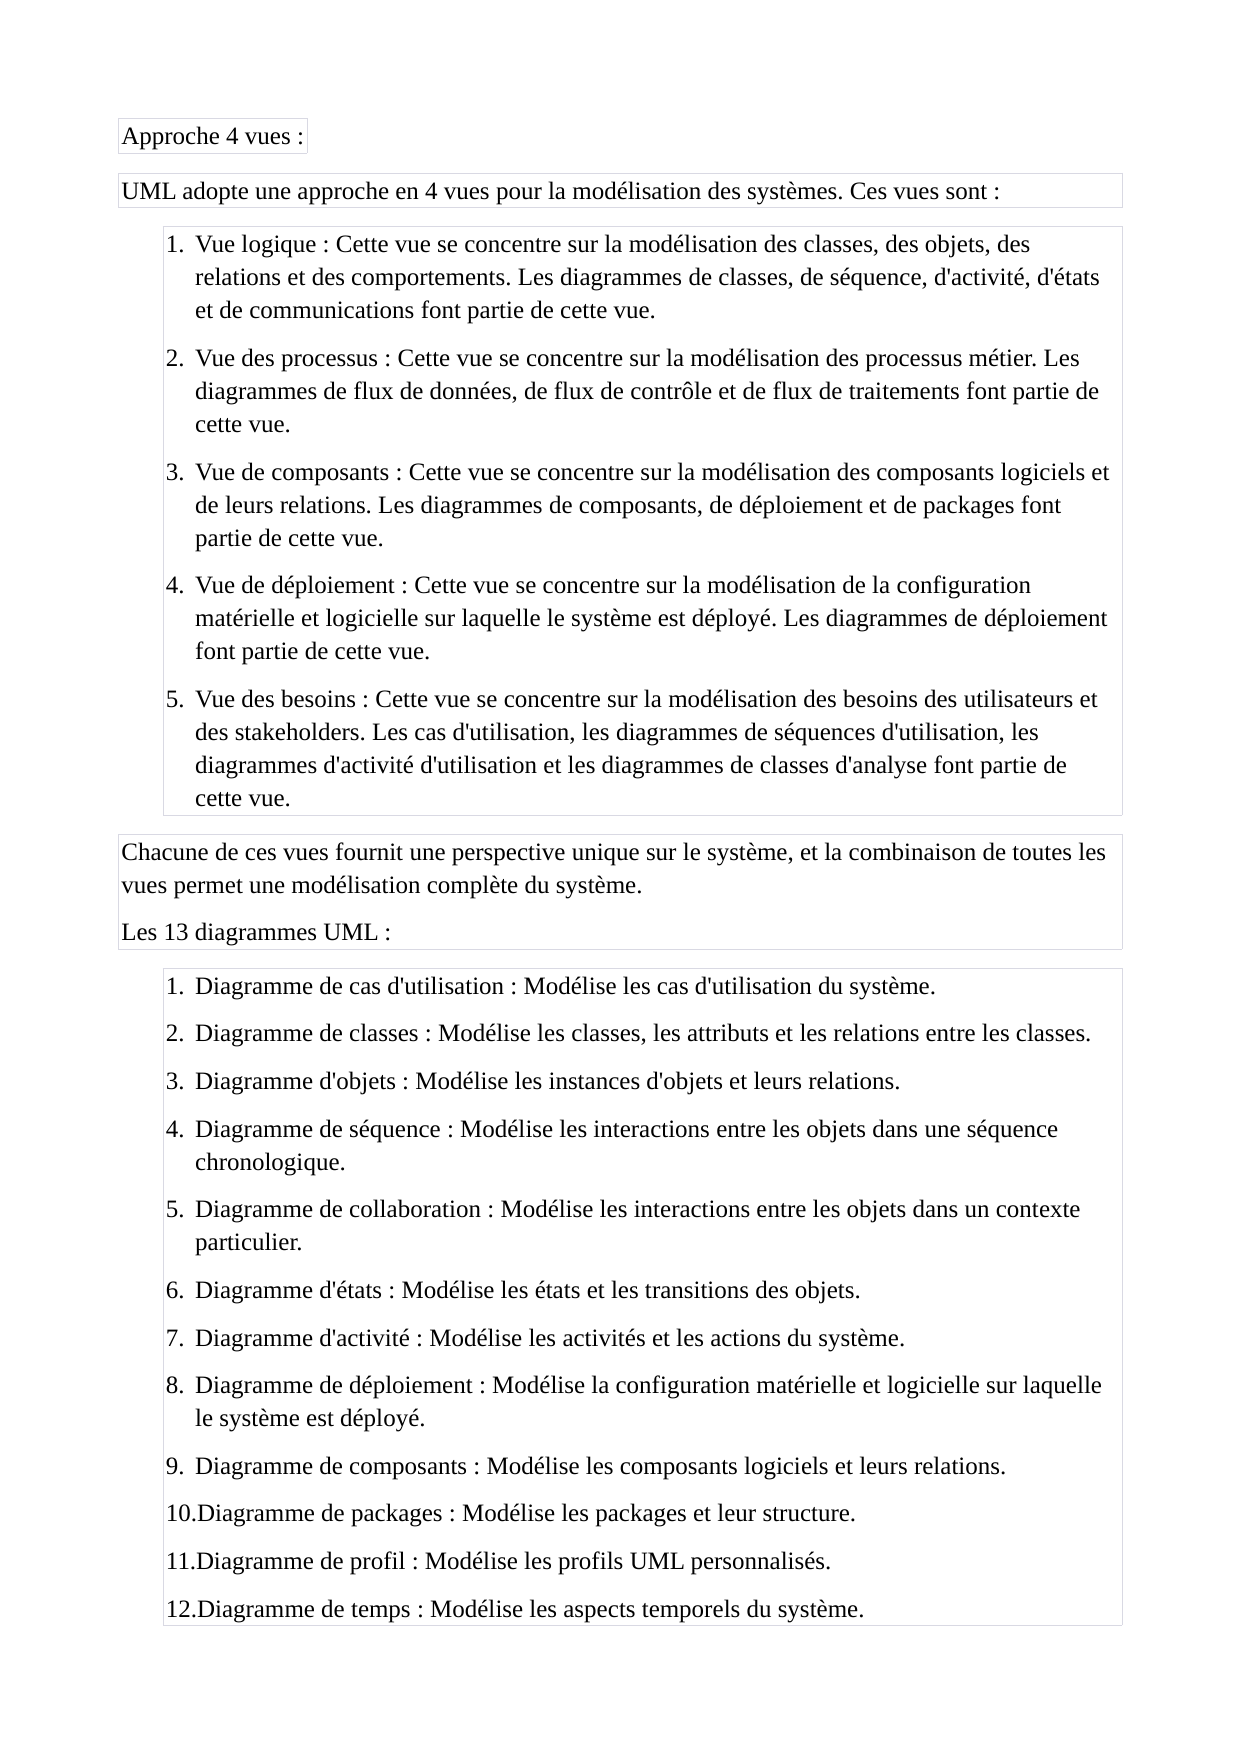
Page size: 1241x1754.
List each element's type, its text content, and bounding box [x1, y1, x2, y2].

list Diagramme d'objets : Modélise les instances d'objets et leurs relations. [164, 1063, 1122, 1095]
list Diagramme d'états : Modélise les états et les transitions des objets. [164, 1272, 1122, 1304]
list Diagramme de cas d'utilisation : Modélise les cas d'utilisation du système. [164, 969, 1122, 1000]
list Vue logique : Cette vue se concentre sur la modélisation des classes, des objets, des relations et des comportements. Les diagrammes de classes, de séquence, d'activité, d'états et de communications font partie de cette vue. [164, 227, 1122, 324]
list Diagramme de composants : Modélise les composants logiciels et leurs relations. [164, 1448, 1122, 1479]
list Vue des besoins : Cette vue se concentre sur la modélisation des besoins des utilisateurs et des stakeholders. Les cas d'utilisation, les diagrammes de séquences d'utilisation, les diagrammes d'activité d'utilisation et les diagrammes de classes d'analyse font partie de cette vue. [164, 681, 1122, 815]
list Diagramme de profil : Modélise les profils UML personnalisés. [164, 1543, 1122, 1575]
list Vue de composants : Cette vue se concentre sur la modélisation des composants logiciels et de leurs relations. Les diagrammes de composants, de déploiement et de packages font partie de cette vue. [164, 454, 1122, 551]
list Vue de déploiement : Cette vue se concentre sur la modélisation de la configuration matérielle et logicielle sur laquelle le système est déployé. Les diagrammes de déploiement font partie de cette vue. [164, 567, 1122, 665]
list Diagramme de packages : Modélise les packages et leur structure. [164, 1495, 1122, 1527]
list Vue des processus : Cette vue se concentre sur la modélisation des processus métier. Les diagrammes de flux de données, de flux de contrôle et de flux de traitements font partie de cette vue. [164, 340, 1122, 438]
text Les 13 diagrammes UML : [119, 914, 1122, 949]
text Chacune de ces vues fournit une perspective unique sur le système, et la combinaison de toutes les vues permet une modélisation complète du système. [119, 835, 1122, 898]
list Diagramme de classes : Modélise les classes, les attributs et les relations entre les classes. [164, 1016, 1122, 1047]
list Diagramme d'activité : Modélise les activités et les actions du système. [164, 1319, 1122, 1351]
list Diagramme de collaboration : Modélise les interactions entre les objets dans un contexte particulier. [164, 1191, 1122, 1256]
text UML adopte une approche en 4 vues pour la modélisation des systèmes. Ces vues sont : [119, 174, 1122, 207]
list Diagramme de séquence : Modélise les interactions entre les objets dans une séquence chronologique. [164, 1111, 1122, 1176]
list Diagramme de temps : Modélise les aspects temporels du système. [164, 1591, 1122, 1625]
text [308, 118, 1122, 153]
text Approche 4 vues : [119, 119, 307, 153]
list Diagramme de déploiement : Modélise la configuration matérielle et logicielle sur laquelle le système est déployé. [164, 1367, 1122, 1432]
